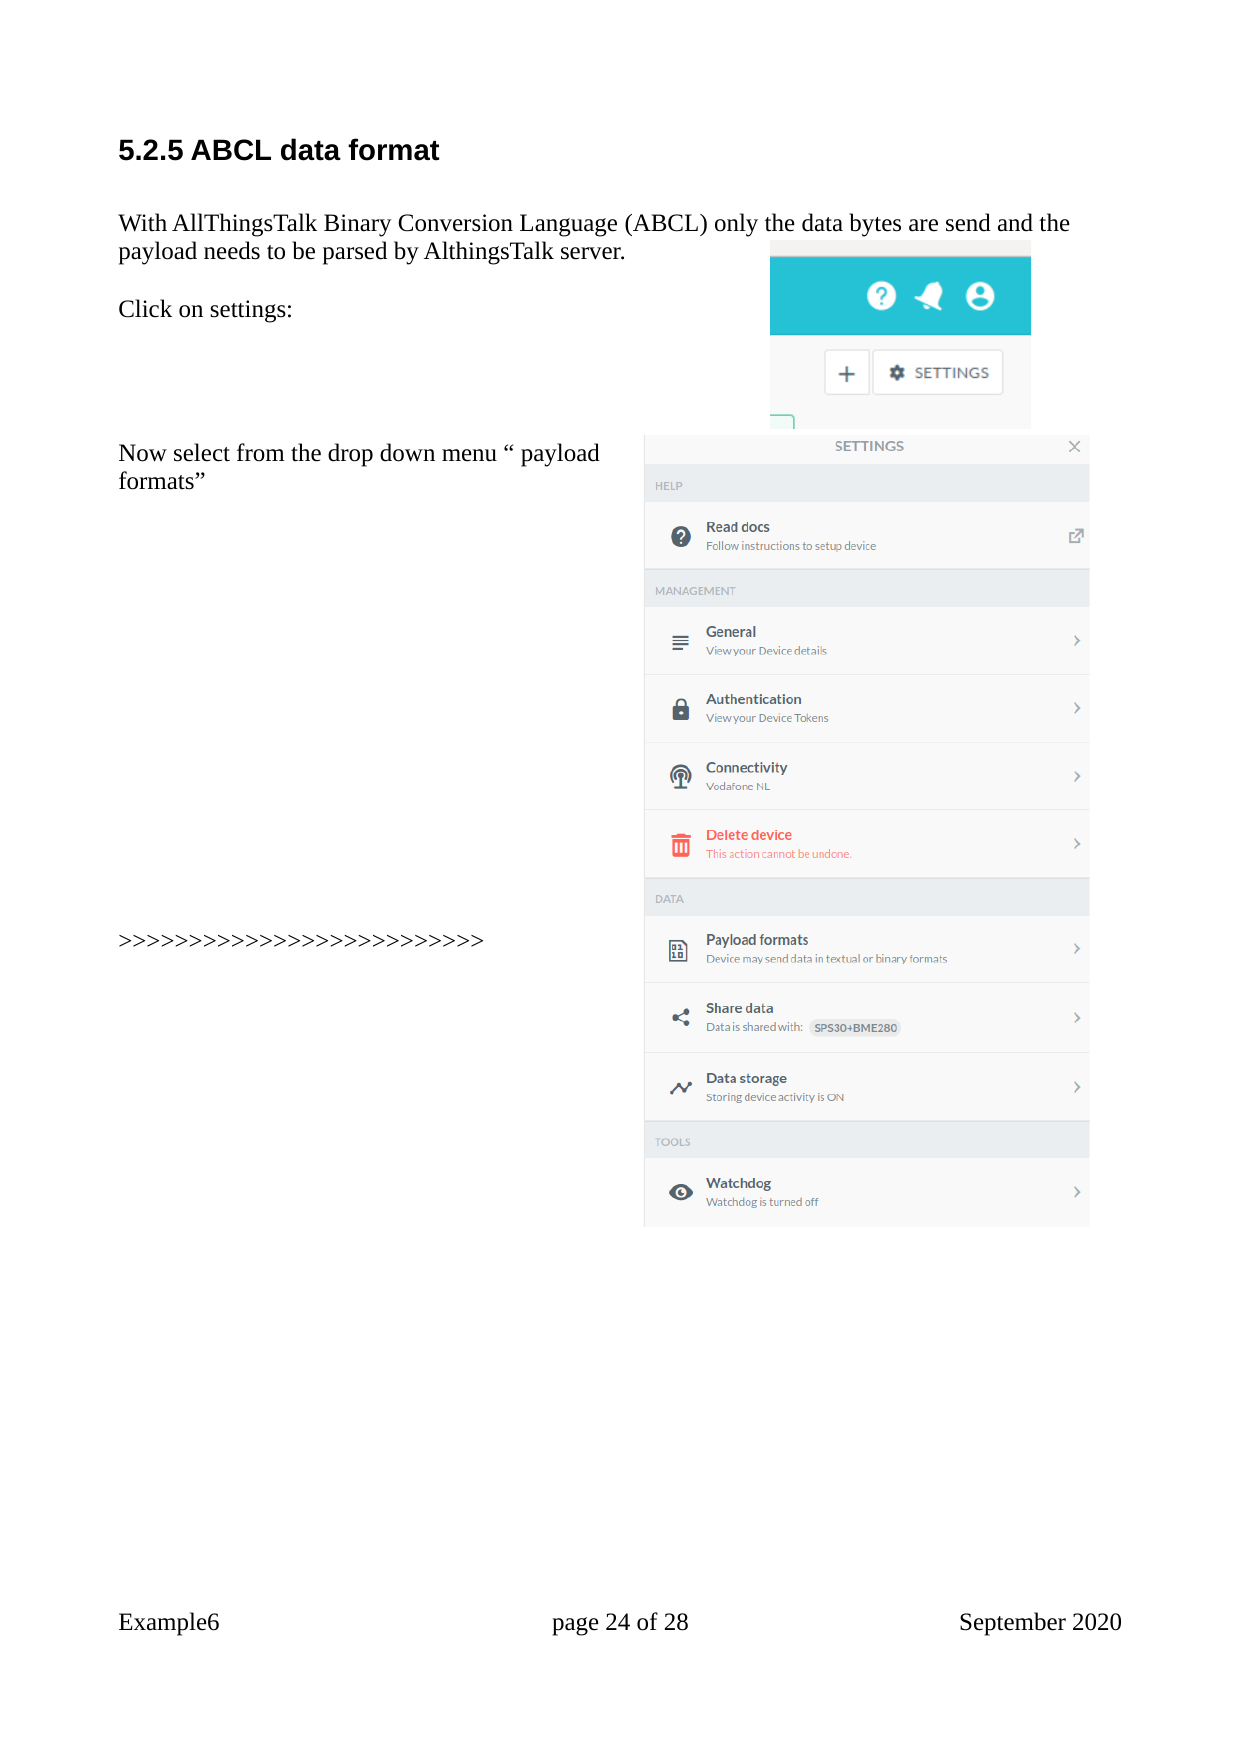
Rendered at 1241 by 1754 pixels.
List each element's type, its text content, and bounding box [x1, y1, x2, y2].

picture [643, 435, 1090, 1227]
text [1090, 438, 1122, 495]
text With AllThingsTalk Binary Conversion Language ​(ABCL) only the data bytes are send and the payload needs to be parsed by AlthingsTalk server. [118, 208, 1122, 265]
text [1032, 294, 1122, 323]
subtitle 5.2.5 ABCL data format [118, 133, 1122, 166]
picture [770, 240, 1032, 429]
text Now select from the drop down menu “ payload formats” [118, 438, 643, 495]
text [1090, 926, 1122, 955]
text Click on settings: [118, 294, 770, 323]
text >>>>>>>>>>>>>>>>>>>>>>>>>> [118, 926, 643, 955]
